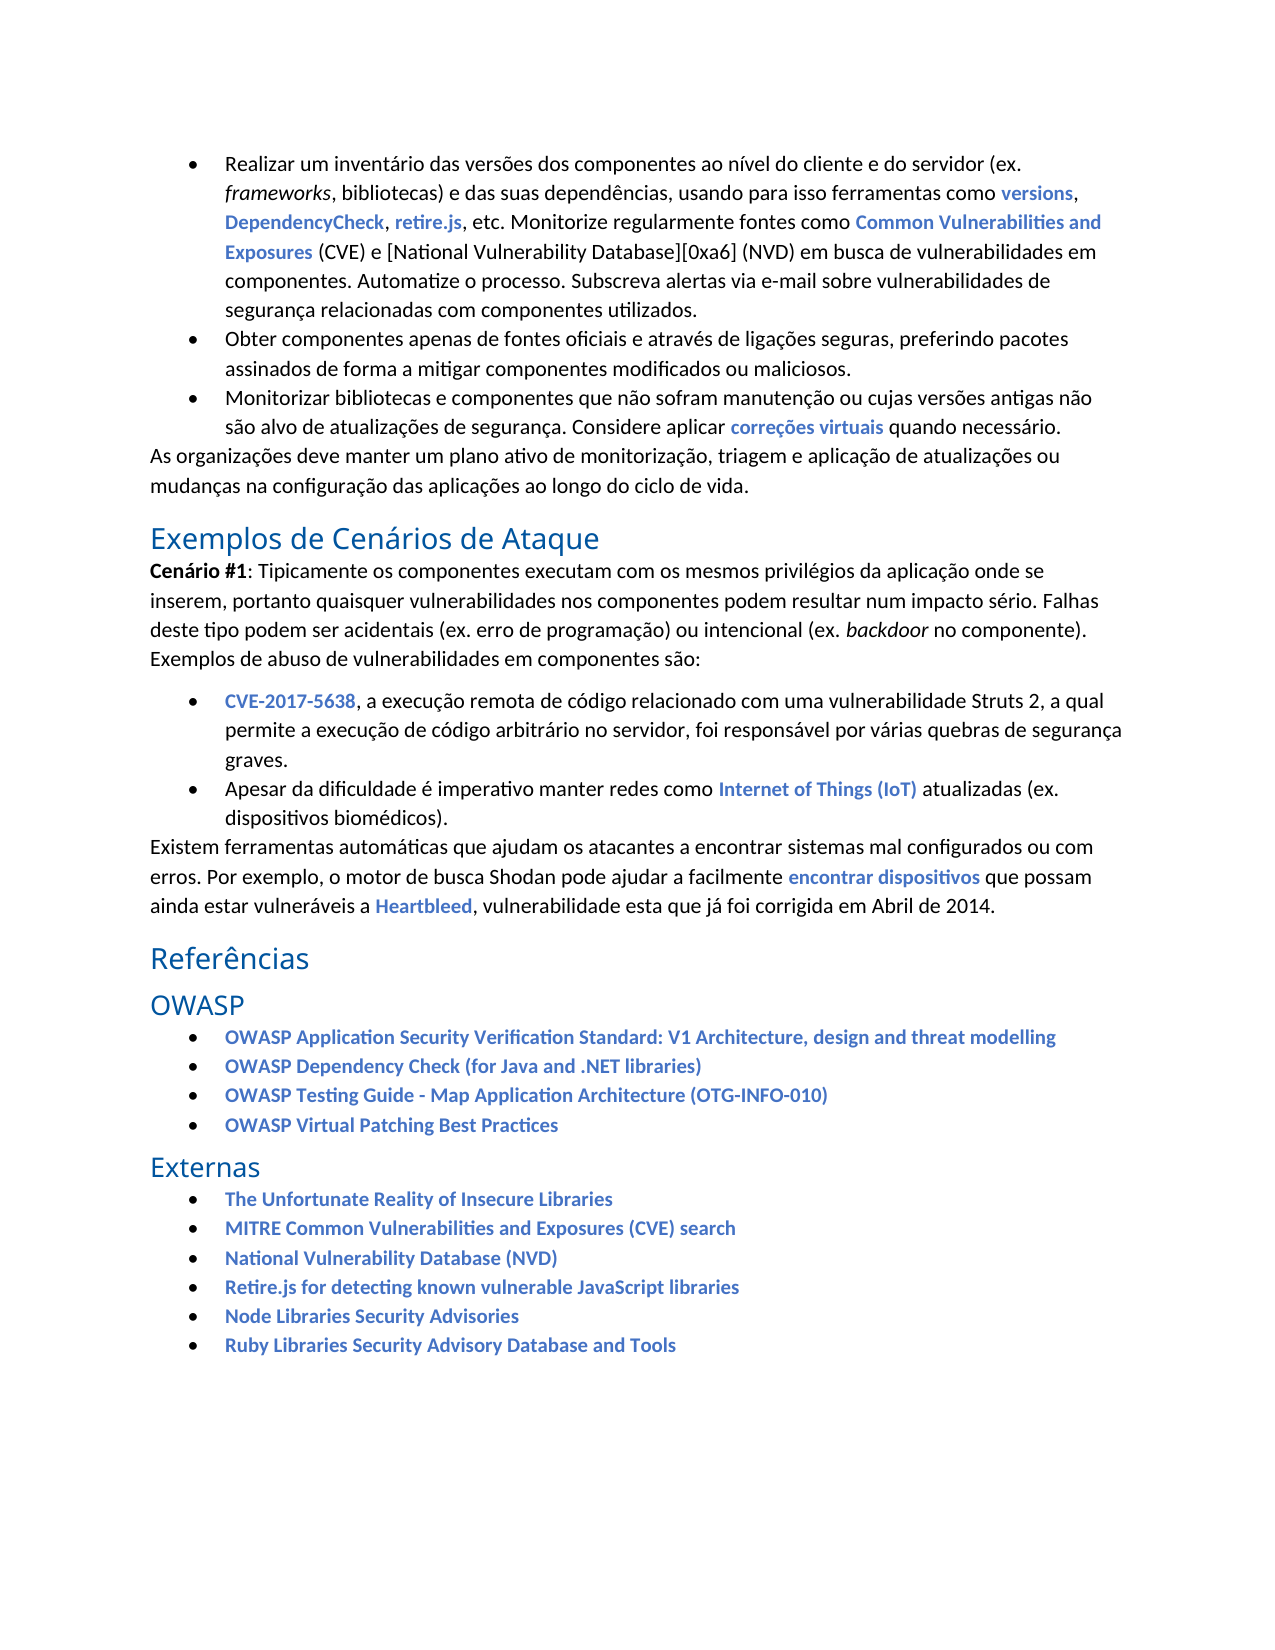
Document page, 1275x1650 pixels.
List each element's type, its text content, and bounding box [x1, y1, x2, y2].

list National Vulnerability Database (NVD) [187, 1244, 1125, 1270]
subtitle OWASP [150, 986, 1125, 1023]
list Retire.js for detecting known vulnerable JavaScript libraries [187, 1273, 1125, 1300]
list Apesar da dificuldade é imperativo manter redes como Internet of Things (IoT) atualizadas (ex. dispositivos biomédicos). [187, 775, 1125, 831]
text Cenário #1: Tipicamente os componentes executam com os mesmos privilégios da aplicação onde se inserem, portanto quaisquer vulnerabilidades nos componentes podem resultar num impacto sério. Falhas deste tipo podem ser acidentais (ex. erro de programação) ou intencional (ex. backdoor no componente). Exemplos de abuso de vulnerabilidades em componentes são: [150, 558, 1125, 672]
list CVE-2017-5638, a execução remota de código relacionado com uma vulnerabilidade Struts 2, a qual permite a execução de código arbitrário no servidor, foi responsável por várias quebras de segurança graves. [187, 687, 1125, 772]
list The Unfortunate Reality of Insecure Libraries [187, 1185, 1125, 1212]
list OWASP Application Security Verification Standard: V1 Architecture, design and threat modelling [187, 1023, 1125, 1049]
text As organizações deve manter um plano ativo de monitorização, triagem e aplicação de atualizações ou mudanças na configuração das aplicações ao longo do ciclo de vida. [150, 443, 1125, 499]
list Realizar um inventário das versões dos componentes ao nível do cliente e do servidor (ex. frameworks, bibliotecas) e das suas dependências, usando para isso ferramentas como versions, DependencyCheck, retire.js, etc. Monitorize regularmente fontes como Common Vulnerabilities and Exposures (CVE) e [National Vulnerability Database][0xa6] (NVD) em busca de vulnerabilidades em componentes. Automatize o processo. Subscreva alertas via e-mail sobre vulnerabilidades de segurança relacionadas com componentes utilizados. [187, 150, 1125, 323]
list Node Libraries Security Advisories [187, 1302, 1125, 1329]
subtitle Referências [150, 938, 1125, 978]
subtitle Externas [150, 1148, 1125, 1185]
list OWASP Dependency Check (for Java and .NET libraries) [187, 1052, 1125, 1079]
list OWASP Testing Guide - Map Application Architecture (OTG-INFO-010) [187, 1081, 1125, 1108]
list Monitorizar bibliotecas e componentes que não sofram manutenção ou cujas versões antigas não são alvo de atualizações de segurança. Considere aplicar correções virtuais quando necessário. [187, 384, 1125, 440]
list MITRE Common Vulnerabilities and Exposures (CVE) search [187, 1214, 1125, 1241]
text Existem ferramentas automáticas que ajudam os atacantes a encontrar sistemas mal configurados ou com erros. Por exemplo, o motor de busca Shodan pode ajudar a facilmente encontrar dispositivos que possam ainda estar vulneráveis a Heartbleed, vulnerabilidade esta que já foi corrigida em Abril de 2014. [150, 833, 1125, 919]
list OWASP Virtual Patching Best Practices [187, 1111, 1125, 1137]
subtitle Exemplos de Cenários de Ataque [150, 518, 1125, 558]
list Obter componentes apenas de fontes oficiais e através de ligações seguras, preferindo pacotes assinados de forma a mitigar componentes modificados ou maliciosos. [187, 326, 1125, 382]
list Ruby Libraries Security Advisory Database and Tools [187, 1332, 1125, 1358]
